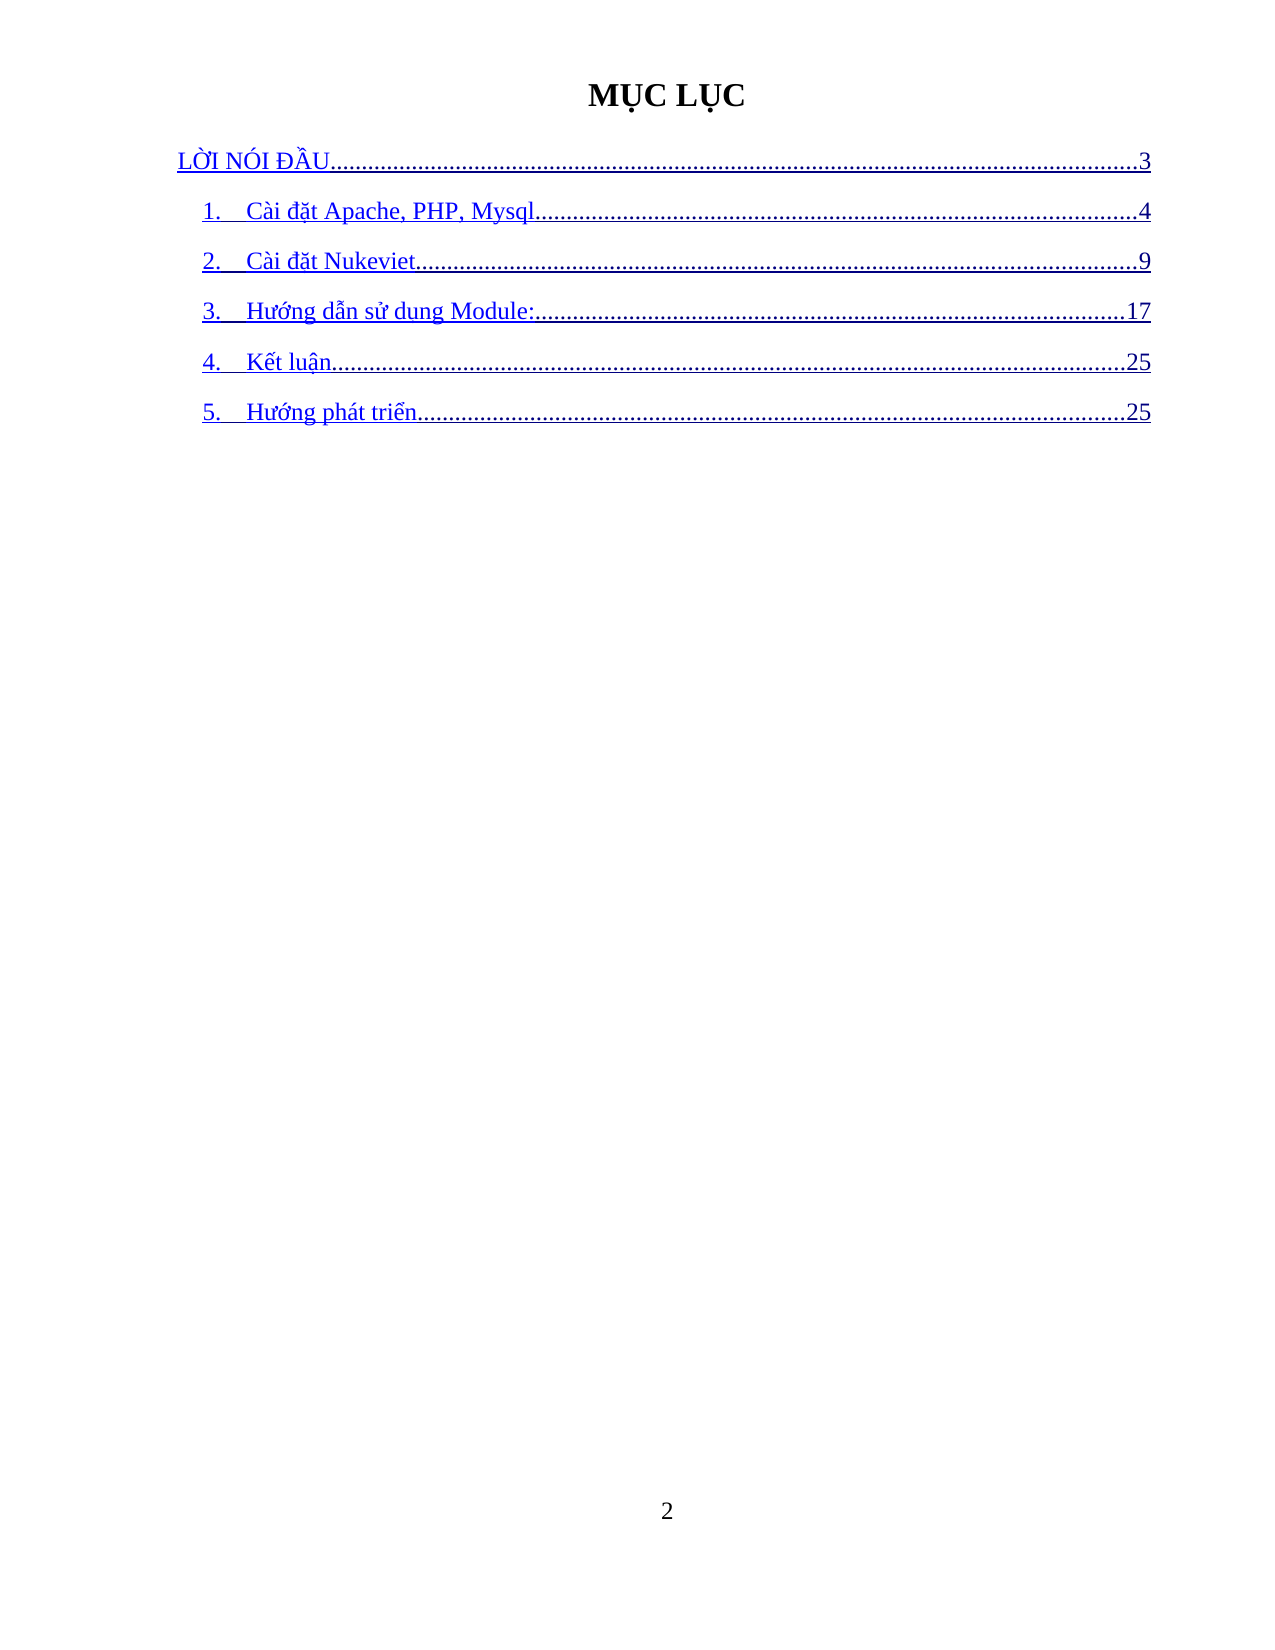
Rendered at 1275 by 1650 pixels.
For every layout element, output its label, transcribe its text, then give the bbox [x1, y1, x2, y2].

text LỜI NÓI ĐẦU 3 [177, 146, 1157, 175]
subtitle MỤC LỤC [177, 75, 1157, 113]
text 1. Cài đặt Apache, PHP, Mysql 4 [202, 196, 1157, 225]
text 4. Kết luận 25 [202, 347, 1157, 376]
text 2. Cài đặt Nukeviet 9 [202, 246, 1157, 275]
text 3. Hướng dẫn sử dụng Module: 17 [202, 296, 1157, 325]
text 5. Hướng phát triển 25 [202, 397, 1157, 426]
